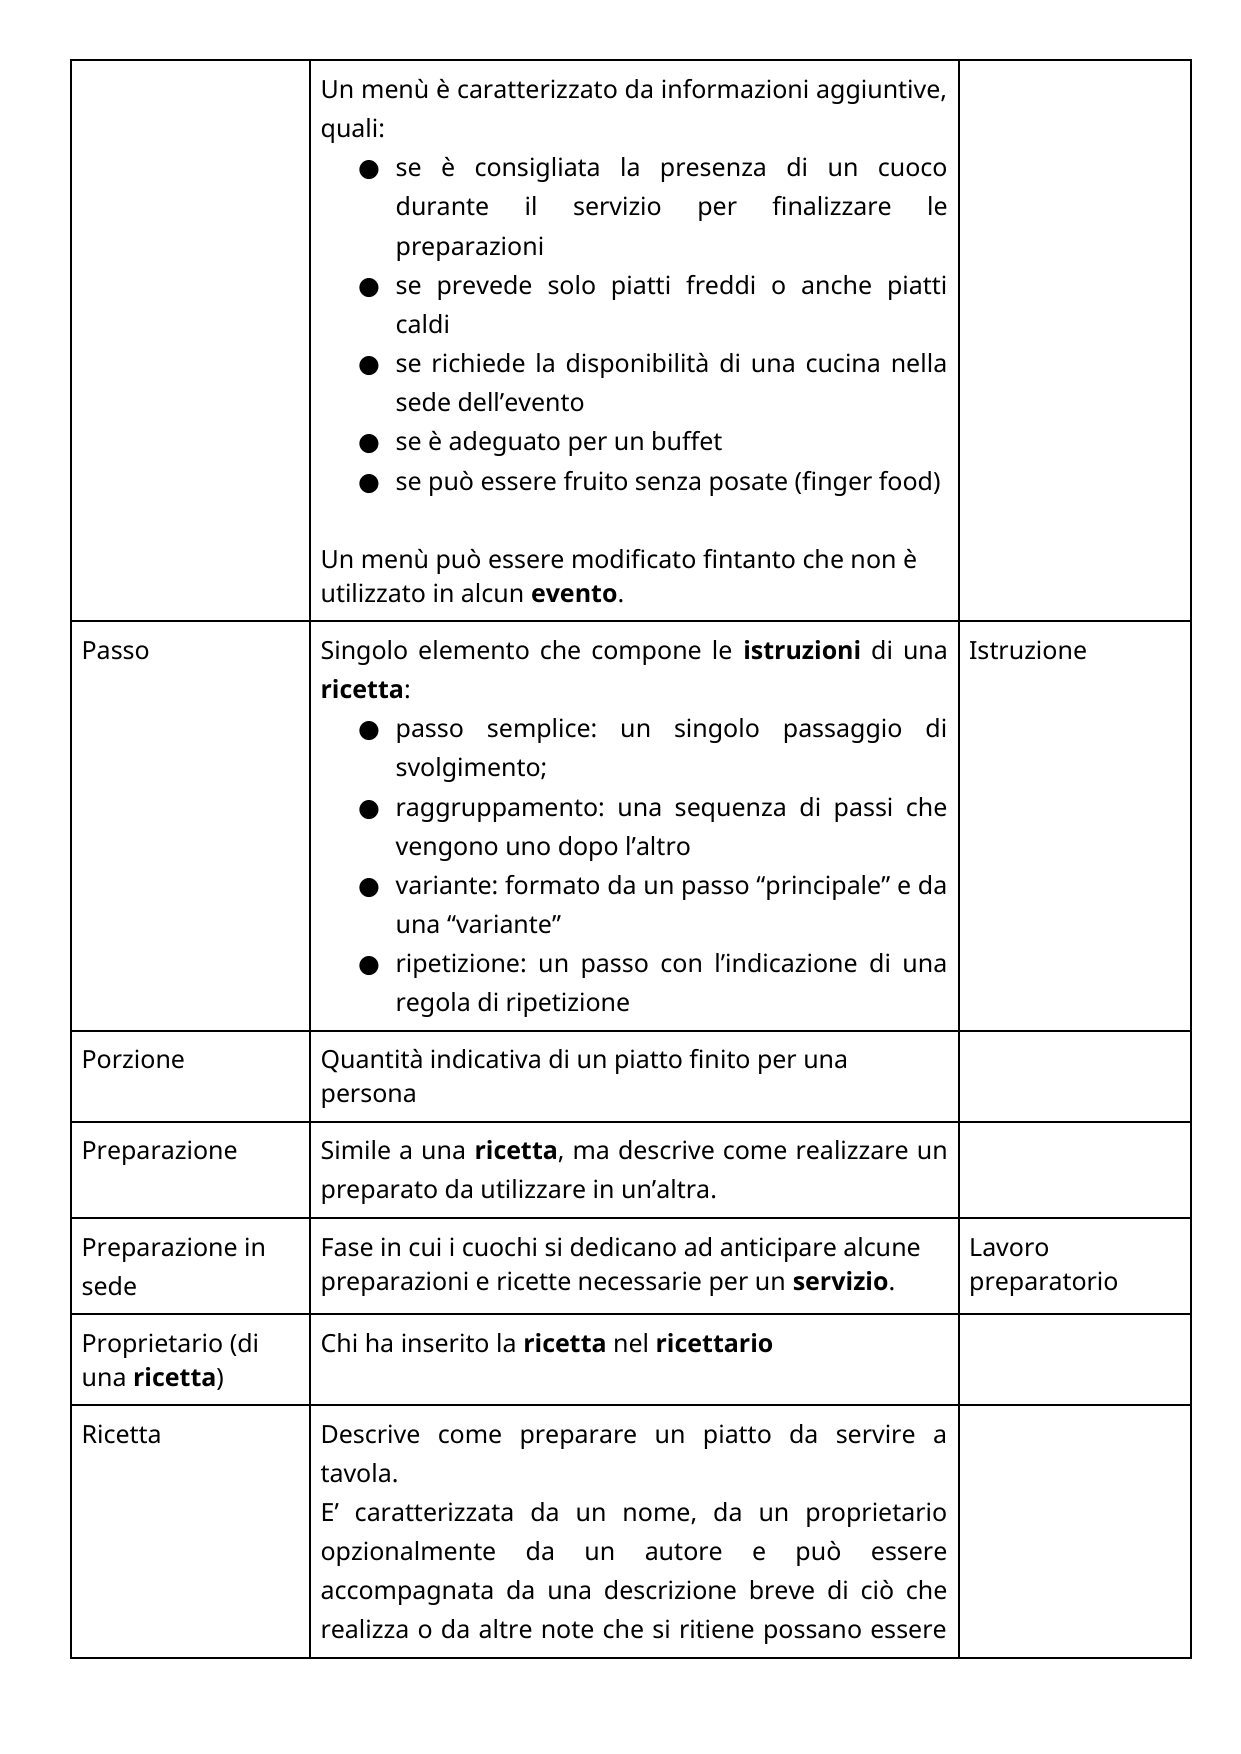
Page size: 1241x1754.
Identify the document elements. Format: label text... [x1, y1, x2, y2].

table_cell Descrive come preparare un piatto da servire a tavola. E’ caratterizzata da un nome, da un proprietario opzionalmente da un autore e può essere accompagnata da una descrizione breve di ciò che realizza o da altre note che si ritiene possano essere [311, 1406, 958, 1657]
table_cell Simile a una ricetta, ma descrive come realizzare un preparato da utilizzare in un’altra. [311, 1123, 958, 1217]
table_cell [960, 1032, 1190, 1121]
table_cell [960, 1123, 1190, 1217]
table_cell Un menù è caratterizzato da informazioni aggiuntive, quali: se è consigliata la presenza di un cuoco durante il servizio per finalizzare le preparazioni se prevede solo piatti freddi o anche piatti caldi se richiede la disponibilità di una cucina nella sede dell’evento se è adeguato per un buffet se può essere fruito senza posate (finger food) Un menù può essere modificato fintanto che non è utilizzato in alcun evento. [311, 61, 958, 620]
table_cell [960, 61, 1190, 620]
table_cell Proprietario (di una ricetta) [72, 1315, 309, 1404]
table_cell Istruzione [960, 622, 1190, 1029]
table_cell Passo [72, 622, 309, 1029]
table_cell Chi ha inserito la ricetta nel ricettario [311, 1315, 958, 1404]
table_cell [960, 1406, 1190, 1657]
table_cell Quantità indicativa di un piatto finito per una persona [311, 1032, 958, 1121]
table_cell Singolo elemento che compone le istruzioni di una ricetta: passo semplice: un singolo passaggio di svolgimento; raggruppamento: una sequenza di passi che vengono uno dopo l’altro variante: formato da un passo “principale” e da una “variante” ripetizione: un passo con l’indicazione di una regola di ripetizione [311, 622, 958, 1029]
table_cell [960, 1315, 1190, 1404]
table_cell Fase in cui i cuochi si dedicano ad anticipare alcune preparazioni e ricette necessarie per un servizio. [311, 1219, 958, 1313]
table_cell Preparazione in sede [72, 1219, 309, 1313]
table_cell Lavoro preparatorio [960, 1219, 1190, 1313]
table_cell Preparazione [72, 1123, 309, 1217]
table_cell Ricetta [72, 1406, 309, 1657]
table_cell Porzione [72, 1032, 309, 1121]
table_cell [72, 61, 309, 620]
